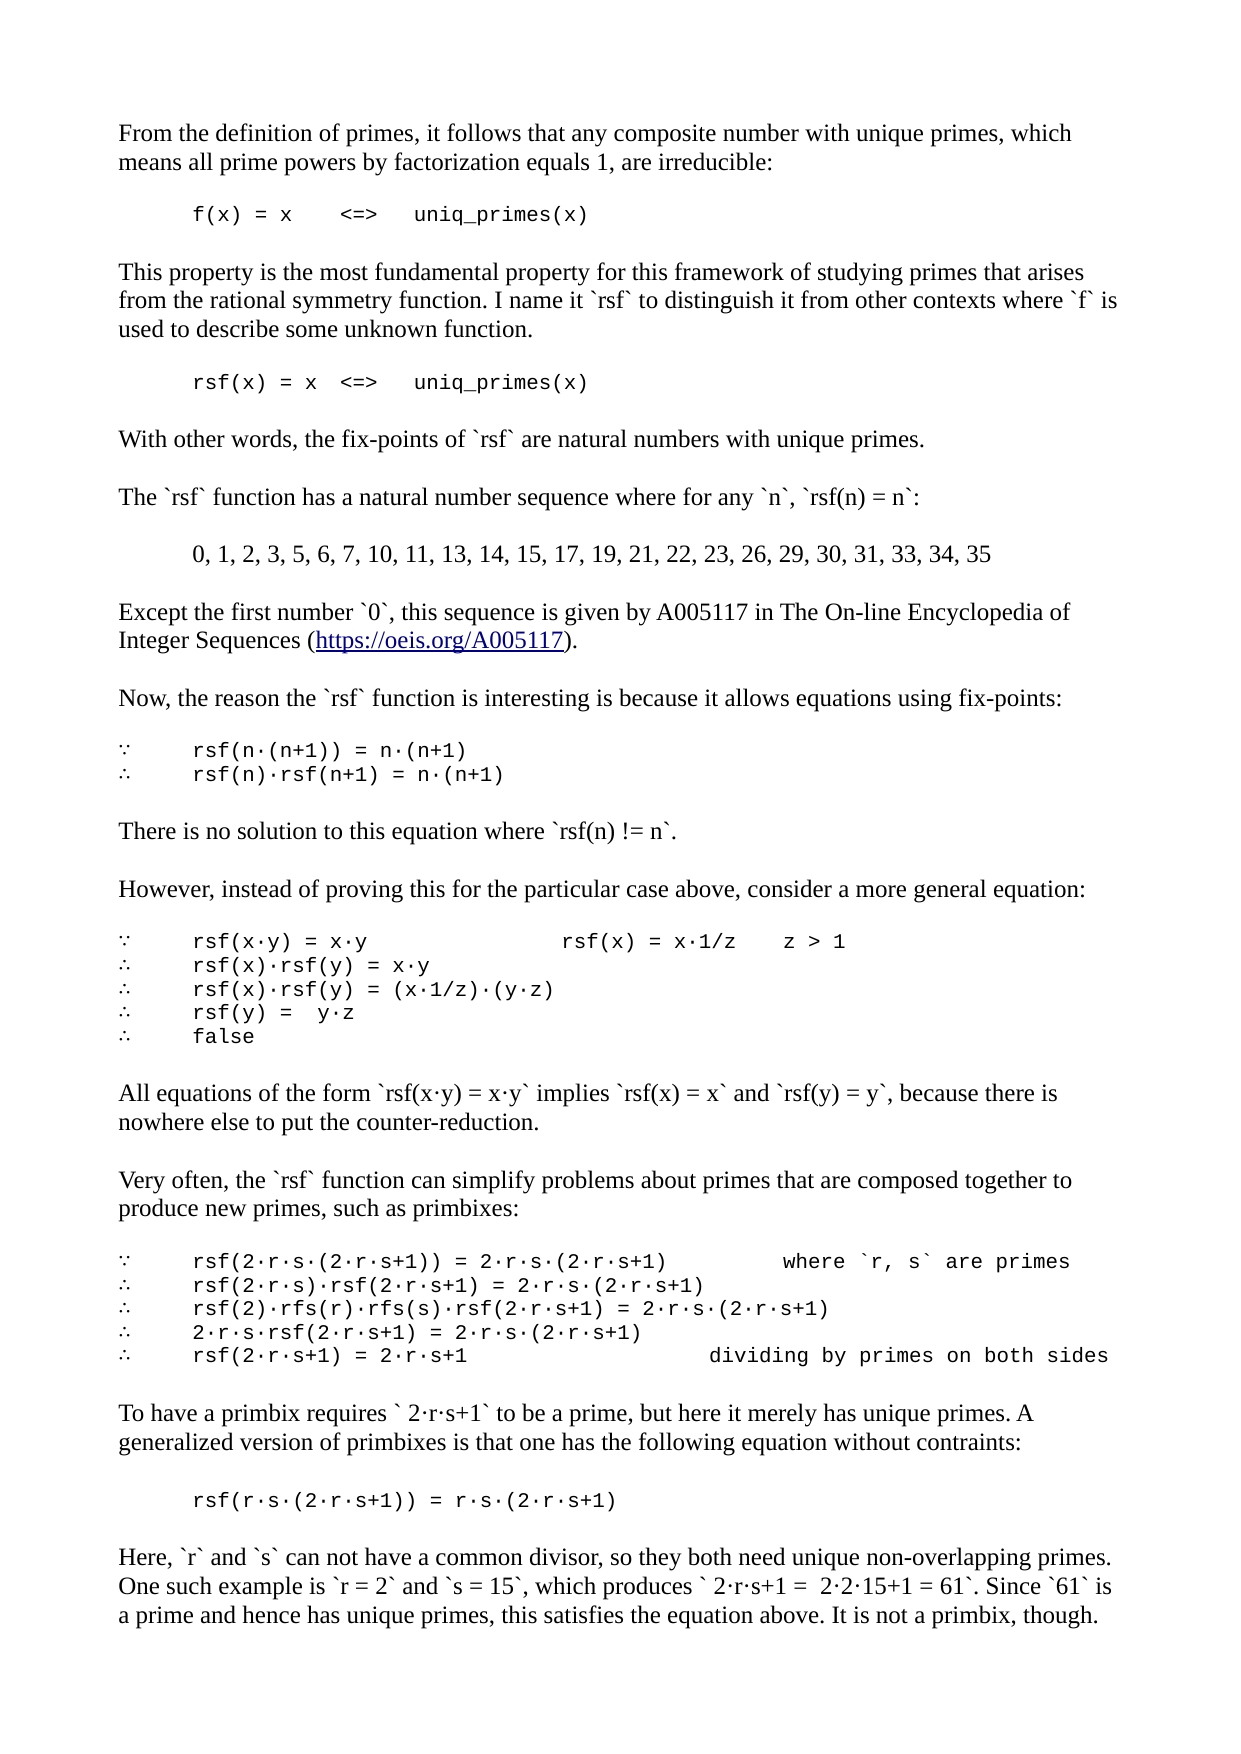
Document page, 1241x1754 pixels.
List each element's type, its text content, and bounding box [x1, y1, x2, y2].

text With other words, the fix-points of `rsf` are natural numbers with unique primes. [118, 424, 1122, 453]
text From the definition of primes, it follows that any composite number with unique primes, which means all prime powers by factorization equals 1, are irreducible: [118, 118, 1122, 176]
text To have a primbix requires ` 2·r·s+1` to be a prime, but here it merely has unique primes. A generalized version of primbixes is that one has the following equation without contraints: [118, 1398, 1122, 1455]
text f(x) = x <=> uniq_primes(x) [118, 204, 1122, 228]
text rsf(x) = x <=> uniq_primes(x) [118, 372, 1122, 395]
text The `rsf` function has a natural number sequence where for any `n`, `rsf(n) = n`: [118, 482, 1122, 510]
text All equations of the form `rsf(x·y) = x·y` implies `rsf(x) = x` and `rsf(y) = y`, because there is nowhere else to put the counter-reduction. [118, 1078, 1122, 1136]
text ∴ rsf(2·r·s+1) = 2·r·s+1 dividing by primes on both sides [118, 1346, 1122, 1369]
text ∴ 2·r·s·rsf(2·r·s+1) = 2·r·s·(2·r·s+1) [118, 1322, 1122, 1346]
text However, instead of proving this for the particular case above, consider a more general equation: [118, 874, 1122, 903]
text This property is the most fundamental property for this framework of studying primes that arises from the rational symmetry function. I name it `rsf` to distinguish it from other contexts where `f` is used to describe some unknown function. [118, 257, 1122, 343]
text ∵ rsf(2·r·s·(2·r·s+1)) = 2·r·s·(2·r·s+1) where `r, s` are primes [118, 1251, 1122, 1274]
text Now, the reason the `rsf` function is interesting is because it allows equations using fix-points: [118, 683, 1122, 712]
text Except the first number `0`, this sequence is given by A005117 in The On-line Encyclopedia of Integer Sequences (https://oeis.org/A005117). [118, 597, 1122, 654]
text ∴ rsf(x)·rsf(y) = (x·1/z)·(y·z) [118, 979, 1122, 1002]
text ∴ rsf(2·r·s)·rsf(2·r·s+1) = 2·r·s·(2·r·s+1) [118, 1274, 1122, 1298]
text ∴ rsf(x)·rsf(y) = x·y [118, 955, 1122, 979]
text ∴ rsf(2)·rfs(r)·rfs(s)·rsf(2·r·s+1) = 2·r·s·(2·r·s+1) [118, 1298, 1122, 1322]
text ∵ rsf(x·y) = x·y rsf(x) = x·1/z z > 1 [118, 931, 1122, 955]
text ∵ rsf(n·(n+1)) = n·(n+1) [118, 740, 1122, 764]
text ∴ false [118, 1026, 1122, 1050]
text rsf(r·s·(2·r·s+1)) = r·s·(2·r·s+1) [118, 1484, 1122, 1514]
text 0, 1, 2, 3, 5, 6, 7, 10, 11, 13, 14, 15, 17, 19, 21, 22, 23, 26, 29, 30, 31, 33, 34, 35 [118, 539, 1122, 568]
text ∴ rsf(n)·rsf(n+1) = n·(n+1) [118, 764, 1122, 788]
text There is no solution to this equation where `rsf(n) != n`. [118, 816, 1122, 845]
text ∴ rsf(y) = y·z [118, 1002, 1122, 1026]
text Here, `r` and `s` can not have a common divisor, so they both need unique non-overlapping primes. One such example is `r = 2` and `s = 15`, which produces ` 2·r·s+1 = 2·2·15+1 = 61`. Since `61` is a prime and hence has unique primes, this satisfies the equation above. It is not a primbix, though. [118, 1542, 1122, 1629]
text Very often, the `rsf` function can simplify problems about primes that are composed together to produce new primes, such as primbixes: [118, 1165, 1122, 1222]
